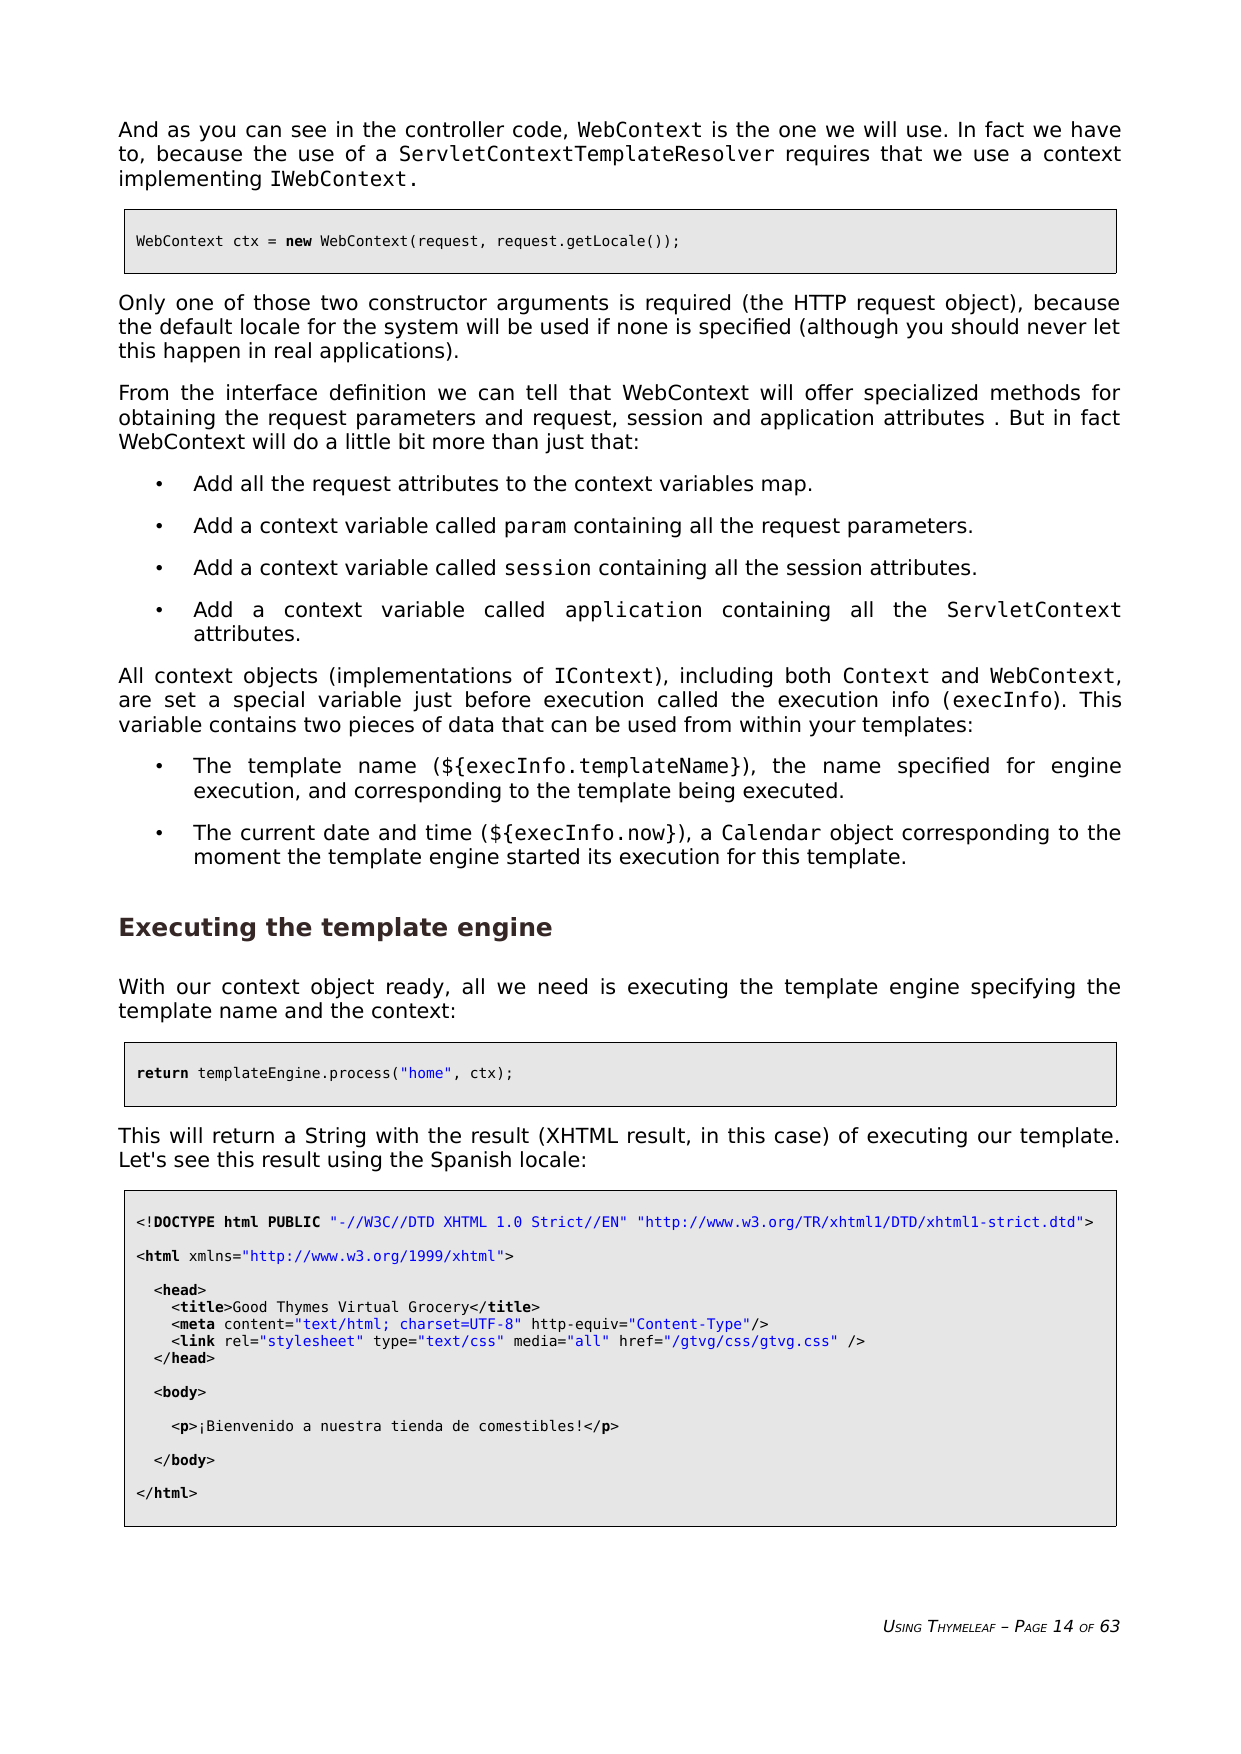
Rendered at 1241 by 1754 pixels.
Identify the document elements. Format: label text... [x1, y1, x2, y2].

text <!DOCTYPE html PUBLIC "-//W3C//DTD XHTML 1.0 Strict//EN" "http://www.w3.org/TR/xhtml1/DTD/xhtml1-strict.dtd"> <html xmlns="http://www.w3.org/1999/xhtml"> <head> <title>Good Thymes Virtual Grocery</title> <meta content="text/html; charset=UTF-8" http-equiv="Content-Type"/> <link rel="stylesheet" type="text/css" media="all" href="/gtvg/css/gtvg.css" /> </head> <body> <p>¡Bienvenido a nuestra tienda de comestibles!</p> </body> </html> [125, 1191, 1116, 1526]
text return templateEngine.process("home", ctx); [125, 1043, 1116, 1106]
text From the interface definition we can tell that WebContext will offer specialized methods for obtaining the request parameters and request, session and application attributes . But in fact WebContext will do a little bit more than just that: [118, 381, 1122, 454]
list Add a context variable called param containing all the request parameters. [156, 514, 1122, 538]
list Add all the request attributes to the context variables map. [156, 472, 1122, 496]
list The template name (${execInfo.templateName}), the name specified for engine execution, and corresponding to the template being executed. [156, 754, 1122, 803]
text And as you can see in the controller code, WebContext is the one we will use. In fact we have to, because the use of a ServletContextTemplateResolver requires that we use a context implementing IWebContext. [118, 118, 1122, 191]
subtitle Executing the template engine [118, 914, 1122, 943]
text With our context object ready, all we need is executing the template engine specifying the template name and the context: [118, 975, 1122, 1024]
list Add a context variable called application containing all the ServletContext attributes. [156, 598, 1122, 646]
text All context objects (implementations of IContext), including both Context and WebContext, are set a special variable just before execution called the execution info (execInfo). This variable contains two pieces of data that can be used from within your templates: [118, 664, 1122, 737]
list Add a context variable called session containing all the session attributes. [156, 556, 1122, 580]
text WebContext ctx = new WebContext(request, request.getLocale()); [125, 210, 1116, 273]
text This will return a String with the result (XHTML result, in this case) of executing our template. Let's see this result using the Spanish locale: [118, 1124, 1122, 1172]
text Only one of those two constructor arguments is required (the HTTP request object), because the default locale for the system will be used if none is specified (although you should never let this happen in real applications). [118, 291, 1122, 364]
list The current date and time (${execInfo.now}), a Calendar object corresponding to the moment the template engine started its execution for this template. [156, 821, 1122, 869]
